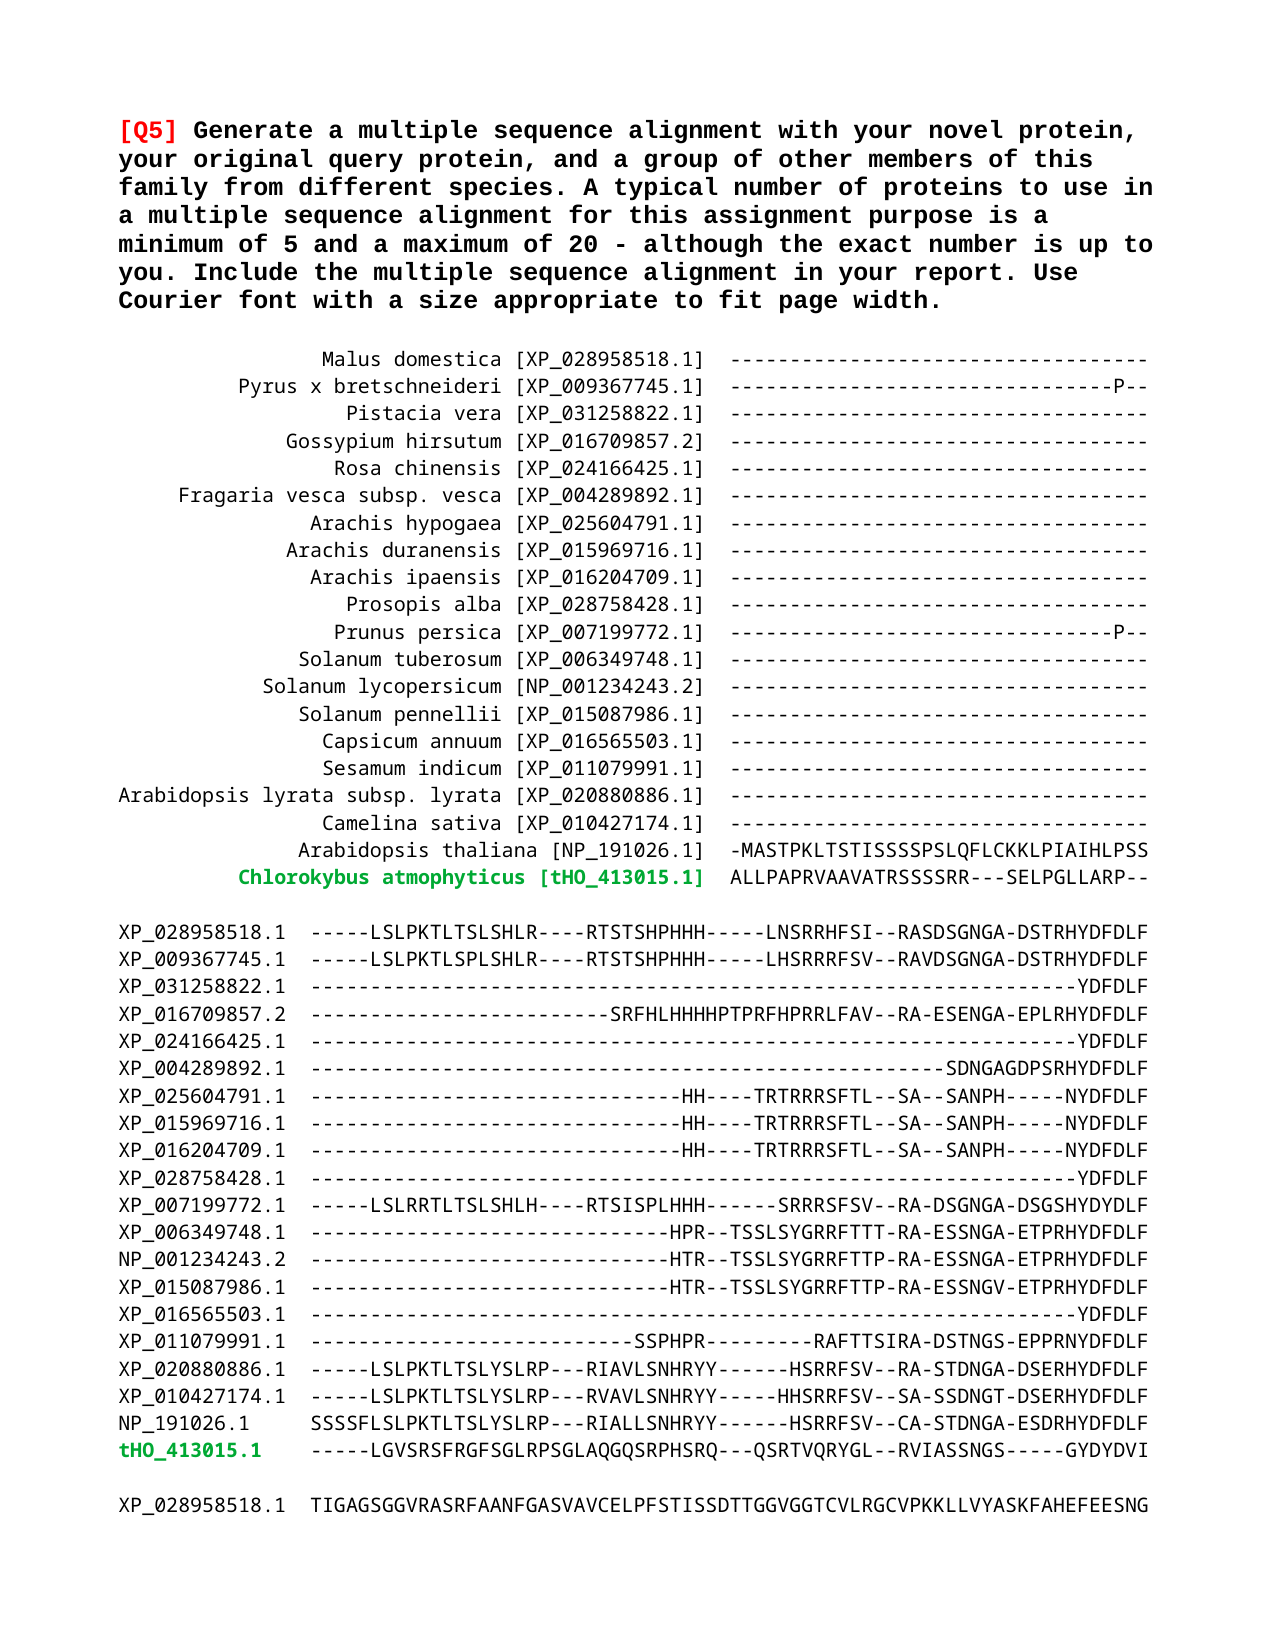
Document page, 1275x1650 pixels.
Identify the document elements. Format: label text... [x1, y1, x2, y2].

text XP_028758428.1 ----------------------------------------------------------------YDFDLF [118, 1163, 1157, 1191]
text [Q5] Generate a multiple sequence alignment with your novel protein, your original query protein, and a group of other members of this family from different species. A typical number of proteins to use in a multiple sequence alignment for this assignment purpose is a minimum of 5 and a maximum of 20 - although the exact number is up to you. Include the multiple sequence alignment in your report. Use Courier font with a size appropriate to fit page width. [118, 118, 1157, 316]
text Arachis ipaensis [XP_016204709.1] ----------------------------------- [118, 563, 1157, 590]
text XP_006349748.1 ------------------------------HPR--TSSLSYGRRFTTT-RA-ESSNGA-ETPRHYDFDLF [118, 1218, 1157, 1245]
text Chlorokybus atmophyticus [tHO_413015.1] ALLPAPRVAAVATRSSSSRR---SELPGLLARP-- [118, 863, 1157, 891]
text Prunus persica [XP_007199772.1] --------------------------------P-- [118, 618, 1157, 645]
text NP_191026.1 SSSSFLSLPKTLTSLYSLRP---RIALLSNHRYY------HSRRFSV--CA-STDNGA-ESDRHYDFDLF [118, 1409, 1157, 1436]
text Camelina sativa [XP_010427174.1] ----------------------------------- [118, 809, 1157, 836]
text Pistacia vera [XP_031258822.1] ----------------------------------- [118, 399, 1157, 427]
text Gossypium hirsutum [XP_016709857.2] ----------------------------------- [118, 427, 1157, 454]
text XP_010427174.1 -----LSLPKTLTSLYSLRP---RVAVLSNHRYY-----HHSRRFSV--SA-SSDNGT-DSERHYDFDLF [118, 1382, 1157, 1409]
text Prosopis alba [XP_028758428.1] ----------------------------------- [118, 590, 1157, 618]
text XP_024166425.1 ----------------------------------------------------------------YDFDLF [118, 1027, 1157, 1054]
text XP_007199772.1 -----LSLRRTLTSLSHLH----RTSISPLHHH------SRRRSFSV--RA-DSGNGA-DSGSHYDYDLF [118, 1191, 1157, 1218]
text Solanum tuberosum [XP_006349748.1] ----------------------------------- [118, 645, 1157, 672]
text XP_028958518.1 -----LSLPKTLTSLSHLR----RTSTSHPHHH-----LNSRRHFSI--RASDSGNGA-DSTRHYDFDLF [118, 918, 1157, 945]
text XP_004289892.1 -----------------------------------------------------SDNGAGDPSRHYDFDLF [118, 1054, 1157, 1082]
text XP_016204709.1 -------------------------------HH----TRTRRRSFTL--SA--SANPH-----NYDFDLF [118, 1136, 1157, 1163]
text Fragaria vesca subsp. vesca [XP_004289892.1] ----------------------------------- [118, 481, 1157, 508]
text tHO_413015.1 -----LGVSRSFRGFSGLRPSGLAQGQSRPHSRQ---QSRTVQRYGL--RVIASSNGS-----GYDYDVI [118, 1436, 1157, 1464]
text Arabidopsis thaliana [NP_191026.1] -MASTPKLTSTISSSSPSLQFLCKKLPIAIHLPSS [118, 836, 1157, 863]
text Rosa chinensis [XP_024166425.1] ----------------------------------- [118, 454, 1157, 481]
text XP_020880886.1 -----LSLPKTLTSLYSLRP---RIAVLSNHRYY------HSRRFSV--RA-STDNGA-DSERHYDFDLF [118, 1354, 1157, 1382]
text XP_028958518.1 TIGAGSGGVRASRFAANFGASVAVCELPFSTISSDTTGGVGGTCVLRGCVPKKLLVYASKFAHEFEESNG [118, 1491, 1157, 1518]
text Arachis duranensis [XP_015969716.1] ----------------------------------- [118, 536, 1157, 563]
text XP_016565503.1 ----------------------------------------------------------------YDFDLF [118, 1300, 1157, 1327]
text Arabidopsis lyrata subsp. lyrata [XP_020880886.1] ----------------------------------- [118, 781, 1157, 809]
text XP_009367745.1 -----LSLPKTLSPLSHLR----RTSTSHPHHH-----LHSRRRFSV--RAVDSGNGA-DSTRHYDFDLF [118, 945, 1157, 972]
text NP_001234243.2 ------------------------------HTR--TSSLSYGRRFTTP-RA-ESSNGA-ETPRHYDFDLF [118, 1245, 1157, 1273]
text XP_015969716.1 -------------------------------HH----TRTRRRSFTL--SA--SANPH-----NYDFDLF [118, 1109, 1157, 1136]
text Sesamum indicum [XP_011079991.1] ----------------------------------- [118, 754, 1157, 781]
text Arachis hypogaea [XP_025604791.1] ----------------------------------- [118, 508, 1157, 536]
text Pyrus x bretschneideri [XP_009367745.1] --------------------------------P-- [118, 372, 1157, 399]
text Solanum pennellii [XP_015087986.1] ----------------------------------- [118, 699, 1157, 727]
text XP_011079991.1 ---------------------------SSPHPR---------RAFTTSIRA-DSTNGS-EPPRNYDFDLF [118, 1327, 1157, 1354]
text XP_016709857.2 -------------------------SRFHLHHHHPTPRFHPRRLFAV--RA-ESENGA-EPLRHYDFDLF [118, 1000, 1157, 1027]
text Malus domestica [XP_028958518.1] ----------------------------------- [118, 345, 1157, 372]
text Capsicum annuum [XP_016565503.1] ----------------------------------- [118, 727, 1157, 754]
text XP_031258822.1 ----------------------------------------------------------------YDFDLF [118, 972, 1157, 1000]
text XP_025604791.1 -------------------------------HH----TRTRRRSFTL--SA--SANPH-----NYDFDLF [118, 1082, 1157, 1109]
text XP_015087986.1 ------------------------------HTR--TSSLSYGRRFTTP-RA-ESSNGV-ETPRHYDFDLF [118, 1273, 1157, 1300]
text Solanum lycopersicum [NP_001234243.2] ----------------------------------- [118, 672, 1157, 699]
